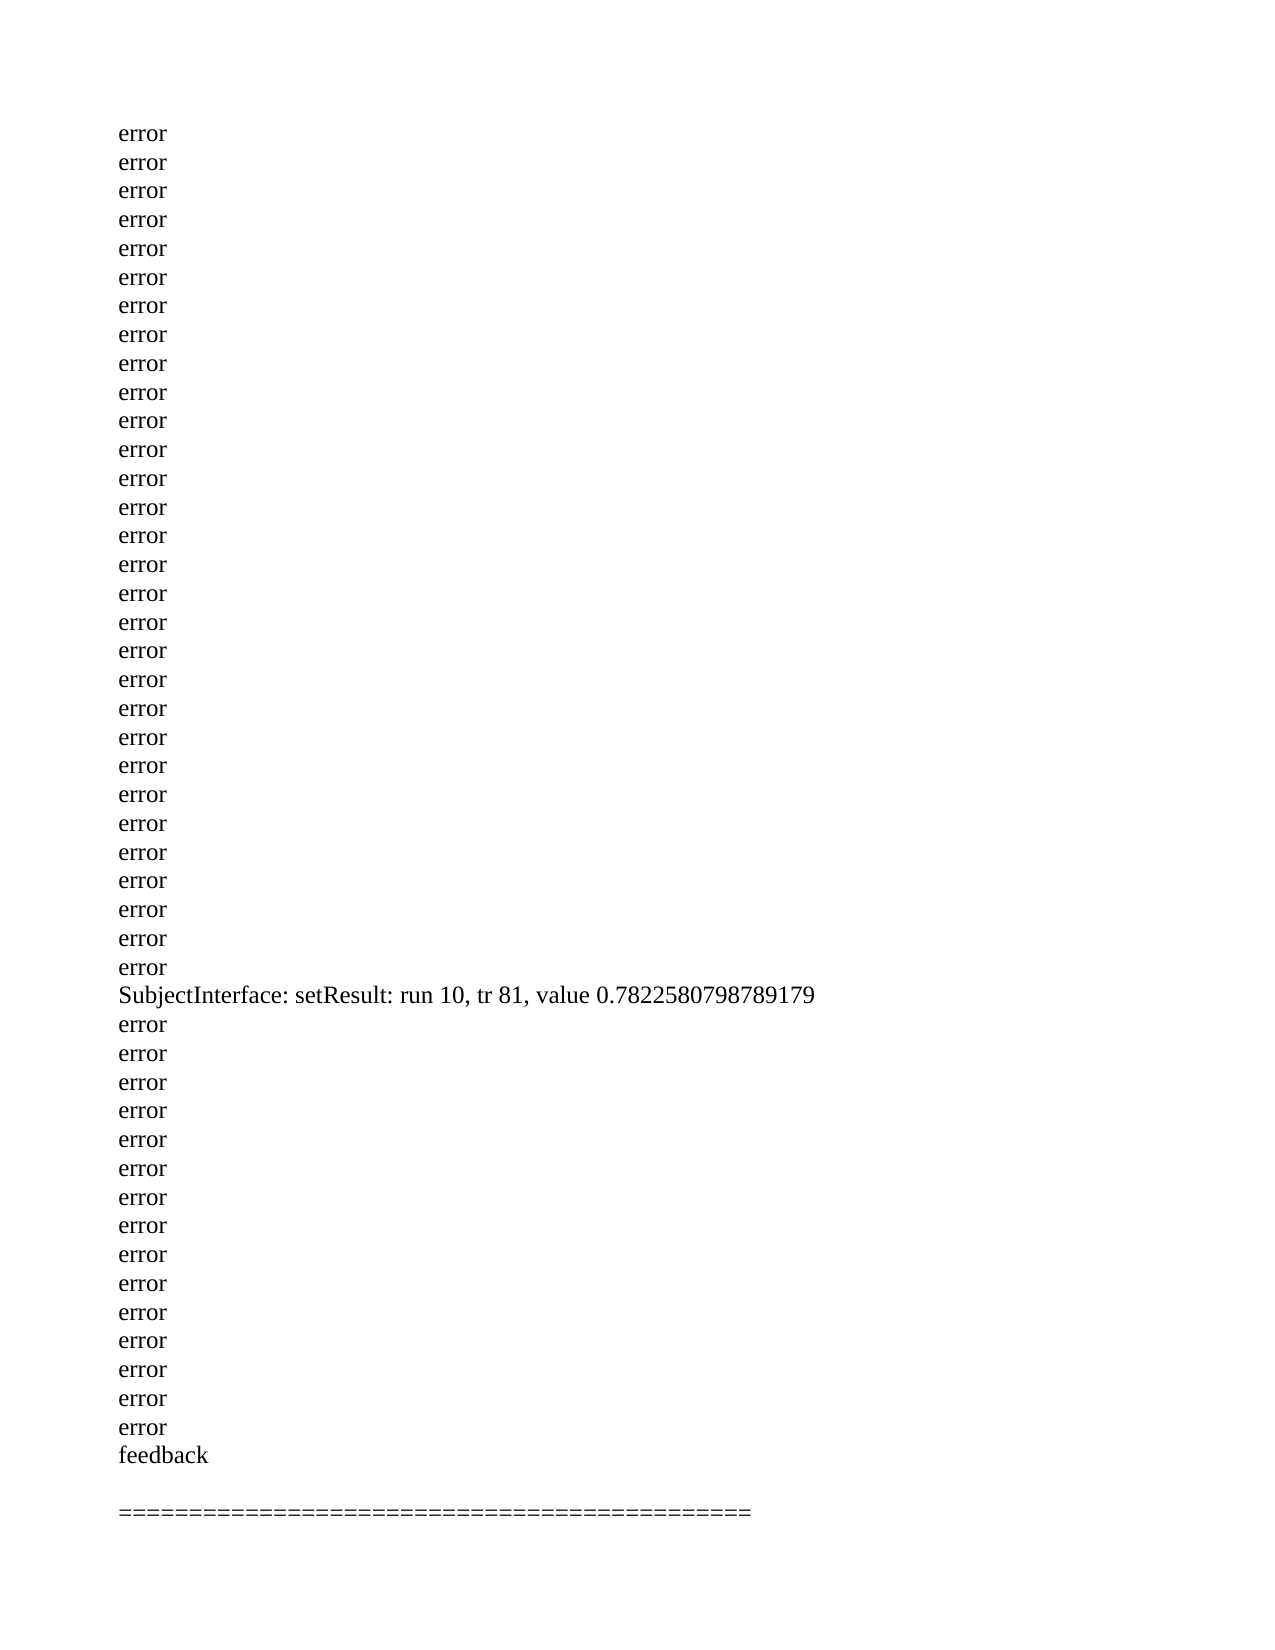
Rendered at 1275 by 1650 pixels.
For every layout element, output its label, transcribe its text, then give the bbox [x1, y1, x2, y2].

text error [118, 291, 1157, 319]
text ============================================= [118, 1498, 1157, 1527]
text error [118, 521, 1157, 549]
text error [118, 434, 1157, 463]
text error [118, 607, 1157, 636]
text error [118, 952, 1157, 981]
text error [118, 319, 1157, 348]
text error [118, 1124, 1157, 1153]
text error [118, 1326, 1157, 1354]
text feedback [118, 1441, 1157, 1469]
text error [118, 837, 1157, 866]
text error [118, 866, 1157, 894]
text error [118, 1038, 1157, 1067]
text error [118, 1211, 1157, 1239]
text error [118, 377, 1157, 406]
text error [118, 1354, 1157, 1383]
text error [118, 233, 1157, 262]
text error [118, 1412, 1157, 1441]
text error [118, 1297, 1157, 1326]
text error [118, 1153, 1157, 1182]
text error [118, 492, 1157, 521]
text error [118, 808, 1157, 837]
text error [118, 549, 1157, 578]
text error [118, 722, 1157, 751]
text error [118, 1067, 1157, 1096]
text error [118, 406, 1157, 434]
text error [118, 1239, 1157, 1268]
text error [118, 664, 1157, 693]
text error [118, 147, 1157, 176]
text error [118, 923, 1157, 952]
text error [118, 779, 1157, 808]
text error [118, 751, 1157, 779]
text error [118, 693, 1157, 722]
text error [118, 463, 1157, 492]
text error [118, 118, 1157, 147]
text SubjectInterface: setResult: run 10, tr 81, value 0.7822580798789179 [118, 981, 1157, 1009]
text error [118, 1096, 1157, 1124]
text error [118, 204, 1157, 233]
text error [118, 894, 1157, 923]
text error [118, 1009, 1157, 1038]
text error [118, 636, 1157, 664]
text error [118, 1383, 1157, 1412]
text error [118, 262, 1157, 291]
text error [118, 578, 1157, 607]
text error [118, 1268, 1157, 1297]
text error [118, 1182, 1157, 1211]
text error [118, 348, 1157, 377]
text error [118, 176, 1157, 204]
